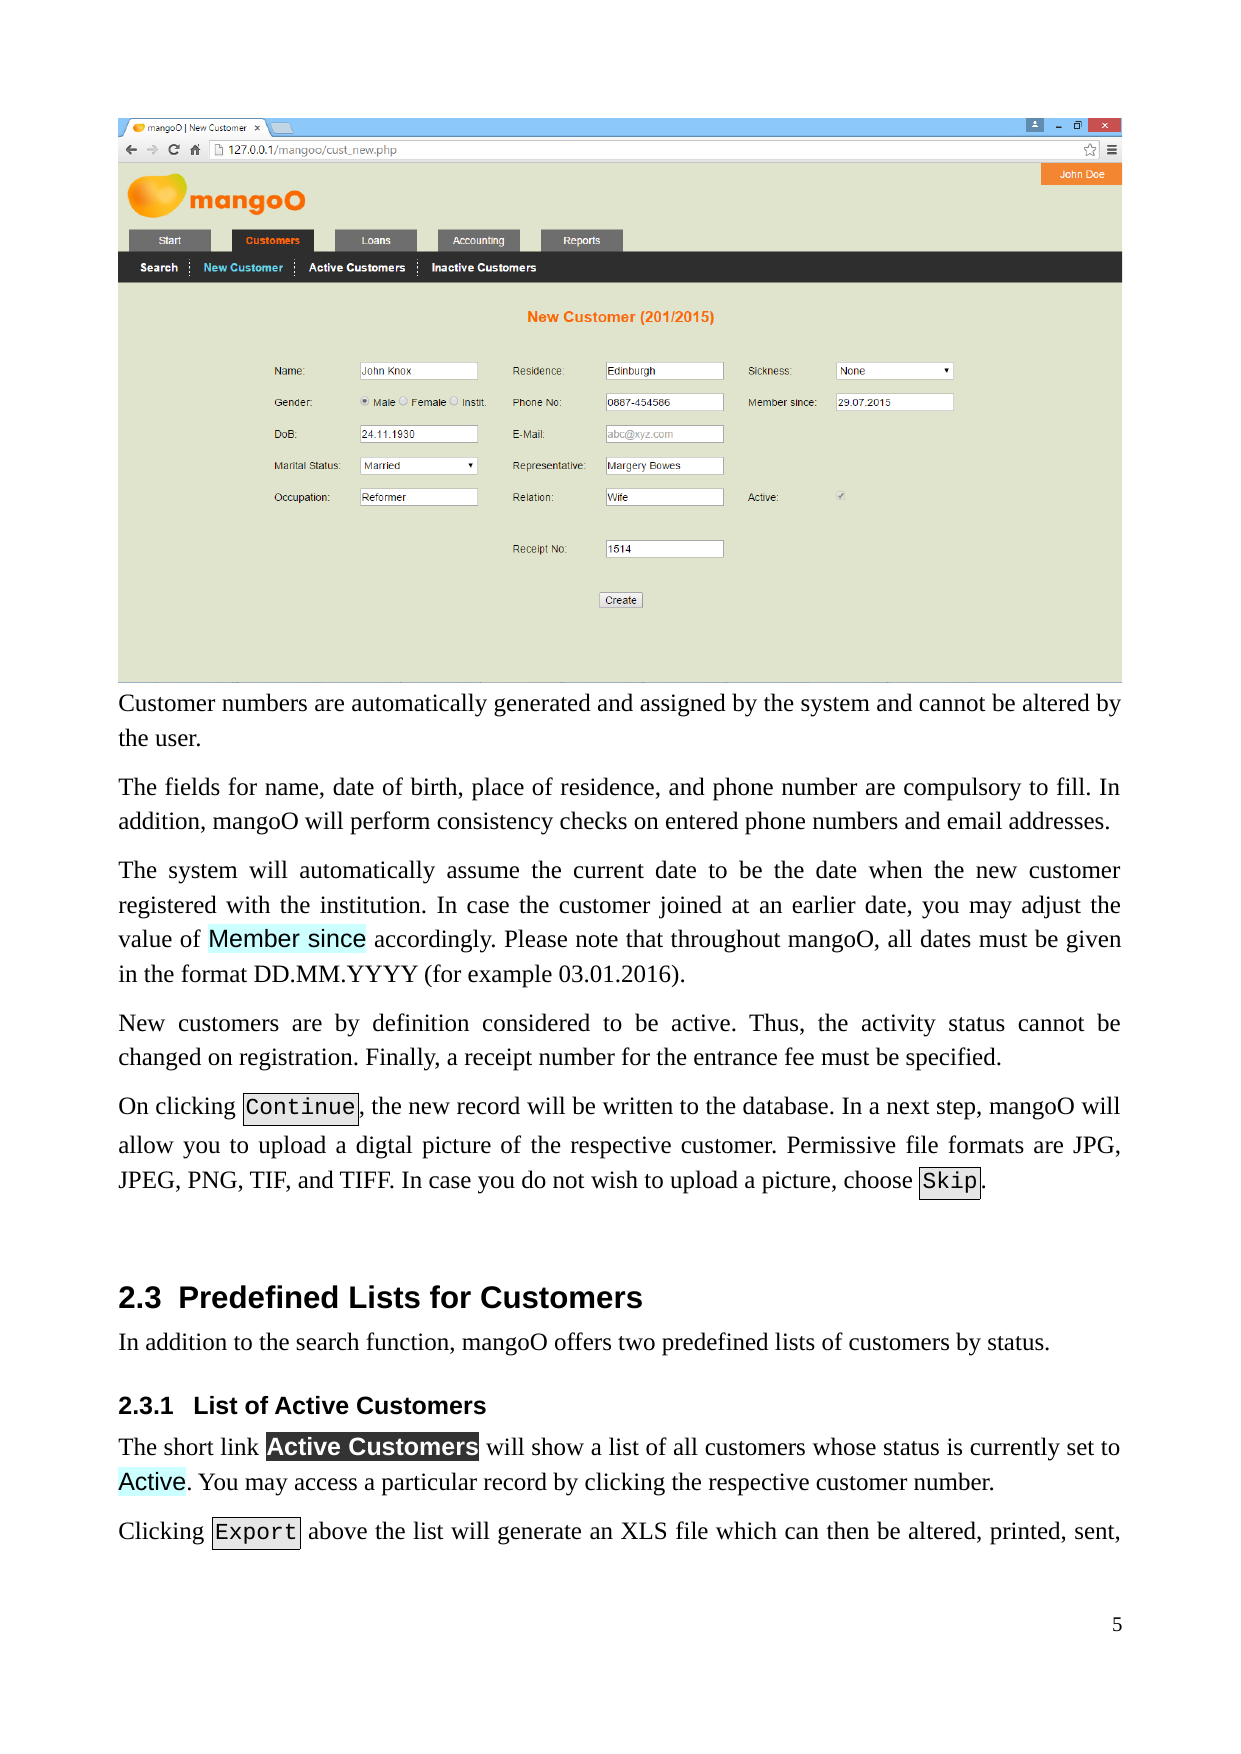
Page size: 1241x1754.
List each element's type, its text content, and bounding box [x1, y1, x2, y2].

text In addition to the search function, mangoO offers two predefined lists of customers by status. [118, 1327, 1122, 1356]
text New customers are by definition considered to be active. Thus, the activity status cannot be changed on registration. Finally, a receipt number for the entrance fee must be specified. [118, 1008, 1122, 1071]
subtitle List of Active Customers [118, 1391, 1122, 1420]
picture [118, 118, 1123, 683]
text The short link Active Customers will show a list of all customers whose status is currently set to Active. You may access a particular record by clicking the respective customer number. [118, 1432, 1122, 1496]
text The fields for name, date of birth, place of residence, and phone number are compulsory to fill. In addition, mangoO will perform consistency checks on entered phone numbers and email addresses. [118, 772, 1122, 835]
text Customer numbers are automatically generated and assigned by the system and cannot be altered by the user. [118, 683, 1122, 751]
subtitle Predefined Lists for Customers [118, 1279, 1122, 1315]
text On clicking Continue, the new record will be written to the database. In a next step, mangoO will allow you to upload a digtal picture of the respective customer. Permissive file formats are JPG, JPEG, PNG, TIF, and TIFF. In case you do not wish to upload a picture, choose Skip. [118, 1091, 1122, 1199]
text The system will automatically assume the current date to be the date when the new customer registered with the institution. In case the customer joined at an earlier date, you may adjust the value of Member since accordingly. Please note that throughout mangoO, all dates must be given in the format DD.MM.YYYY (for example 03.01.2016). [118, 855, 1122, 988]
text Clicking Export above the list will generate an XLS file which can then be altered, printed, sent, [118, 1516, 1122, 1549]
